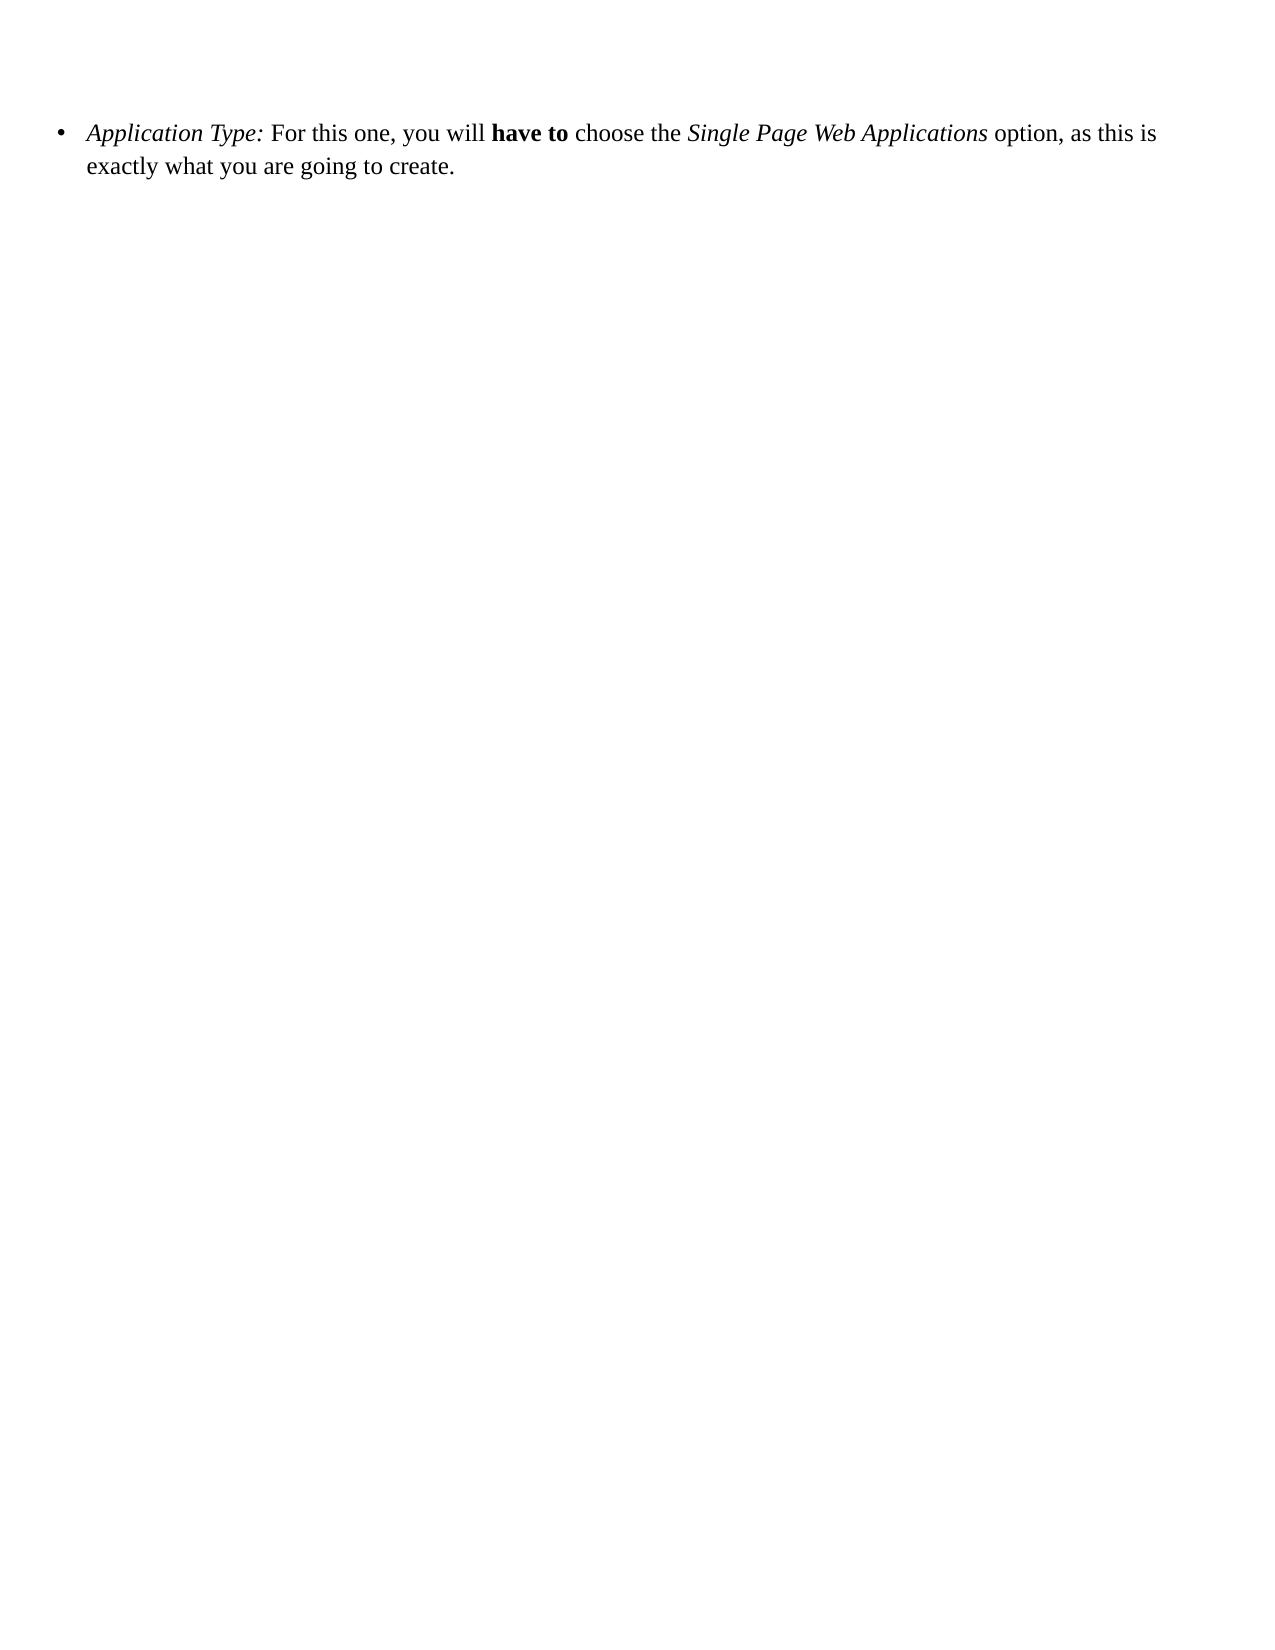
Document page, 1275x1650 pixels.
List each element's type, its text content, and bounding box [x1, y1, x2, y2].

list Application Type: For this one, you will have to choose the Single Page Web Applications option, as this is exactly what you are going to create. [57, 118, 1157, 180]
